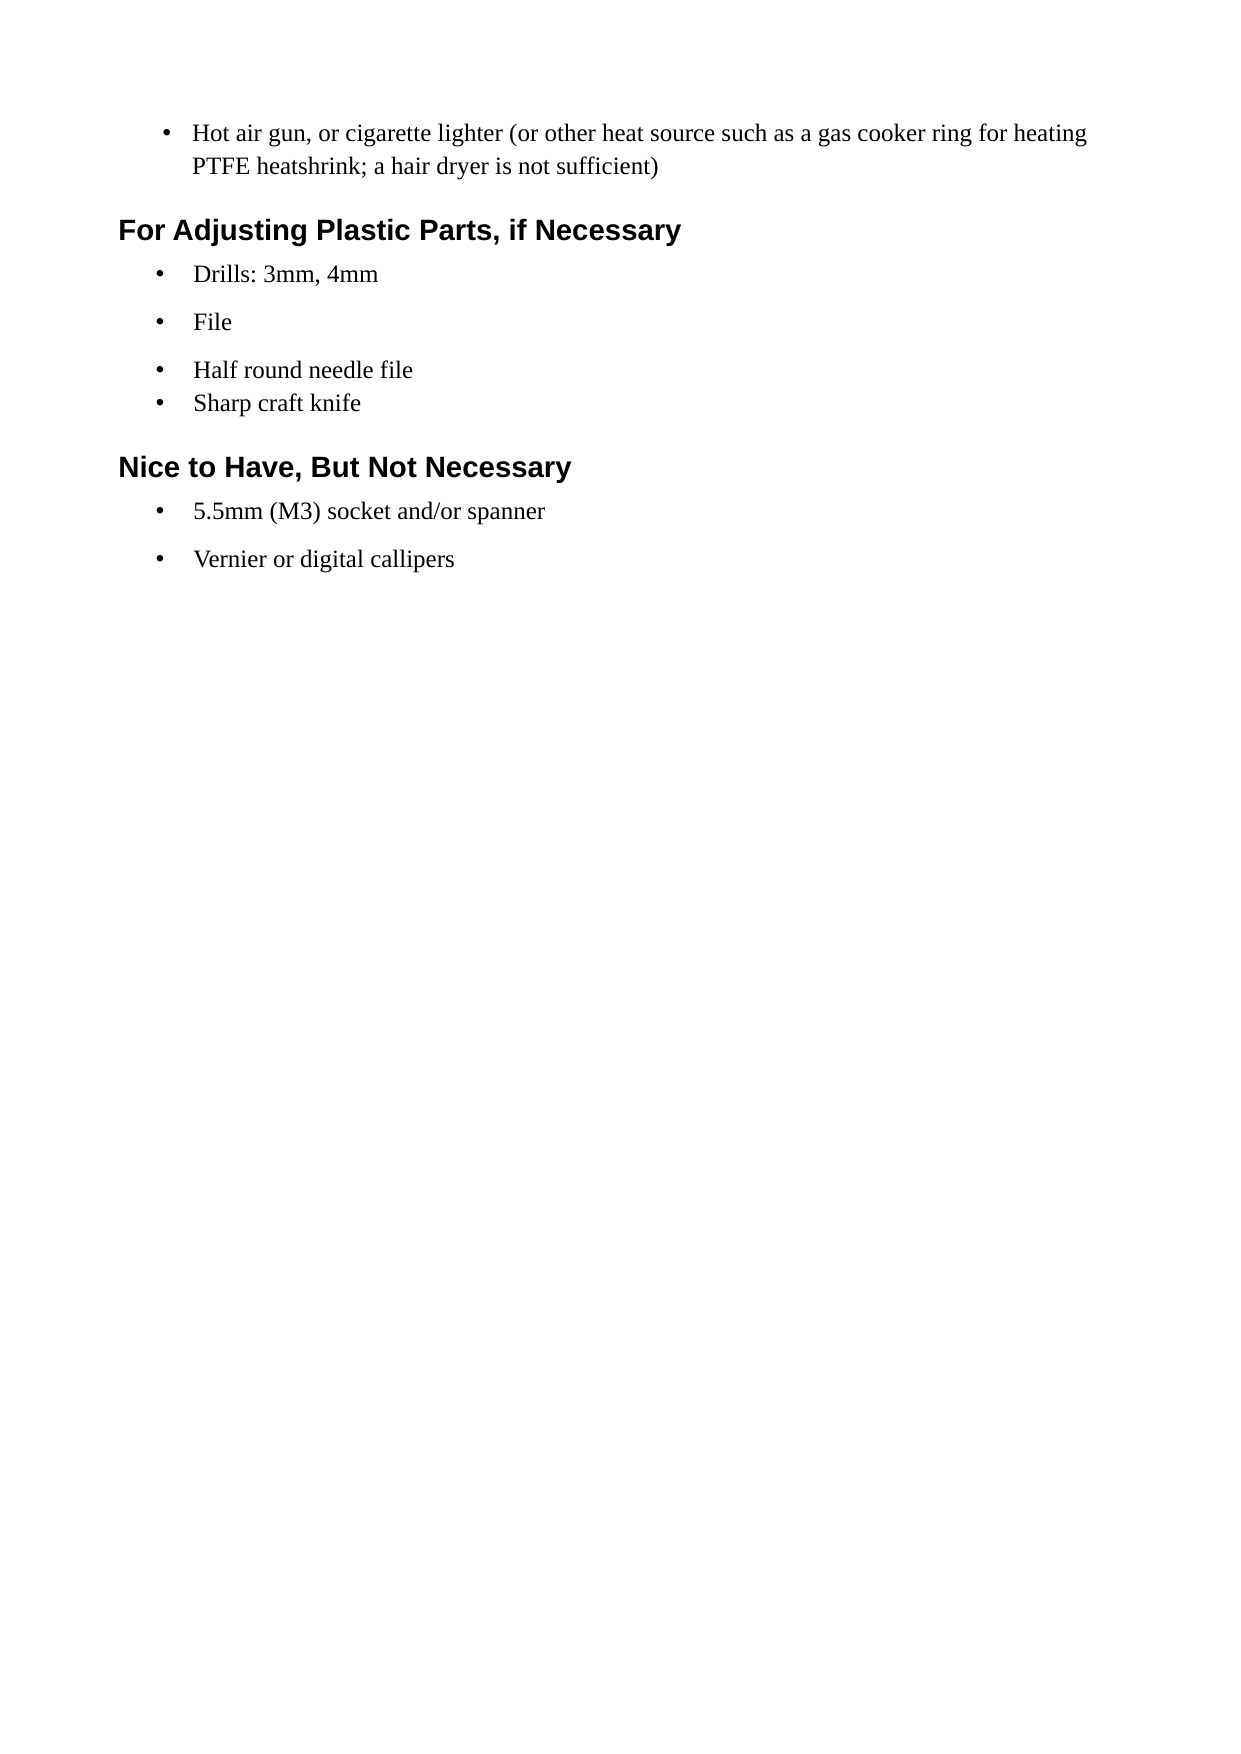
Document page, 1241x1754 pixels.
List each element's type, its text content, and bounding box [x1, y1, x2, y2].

list Hot air gun, or cigarette lighter (or other heat source such as a gas cooker ring for heating PTFE heatshrink; a hair dryer is not sufficient) [162, 118, 1122, 180]
subtitle 5.5mm (M3) socket and/or spanner [156, 496, 1122, 525]
subtitle For Adjusting Plastic Parts, if Necessary [118, 213, 1122, 247]
list Vernier or digital callipers [156, 544, 1122, 573]
list Sharp craft knife [156, 388, 1122, 417]
list File [156, 307, 1122, 336]
list Drills: 3mm, 4mm [156, 259, 1122, 288]
subtitle Nice to Have, But Not Necessary [118, 450, 1122, 484]
list Half round needle file [156, 355, 1122, 383]
